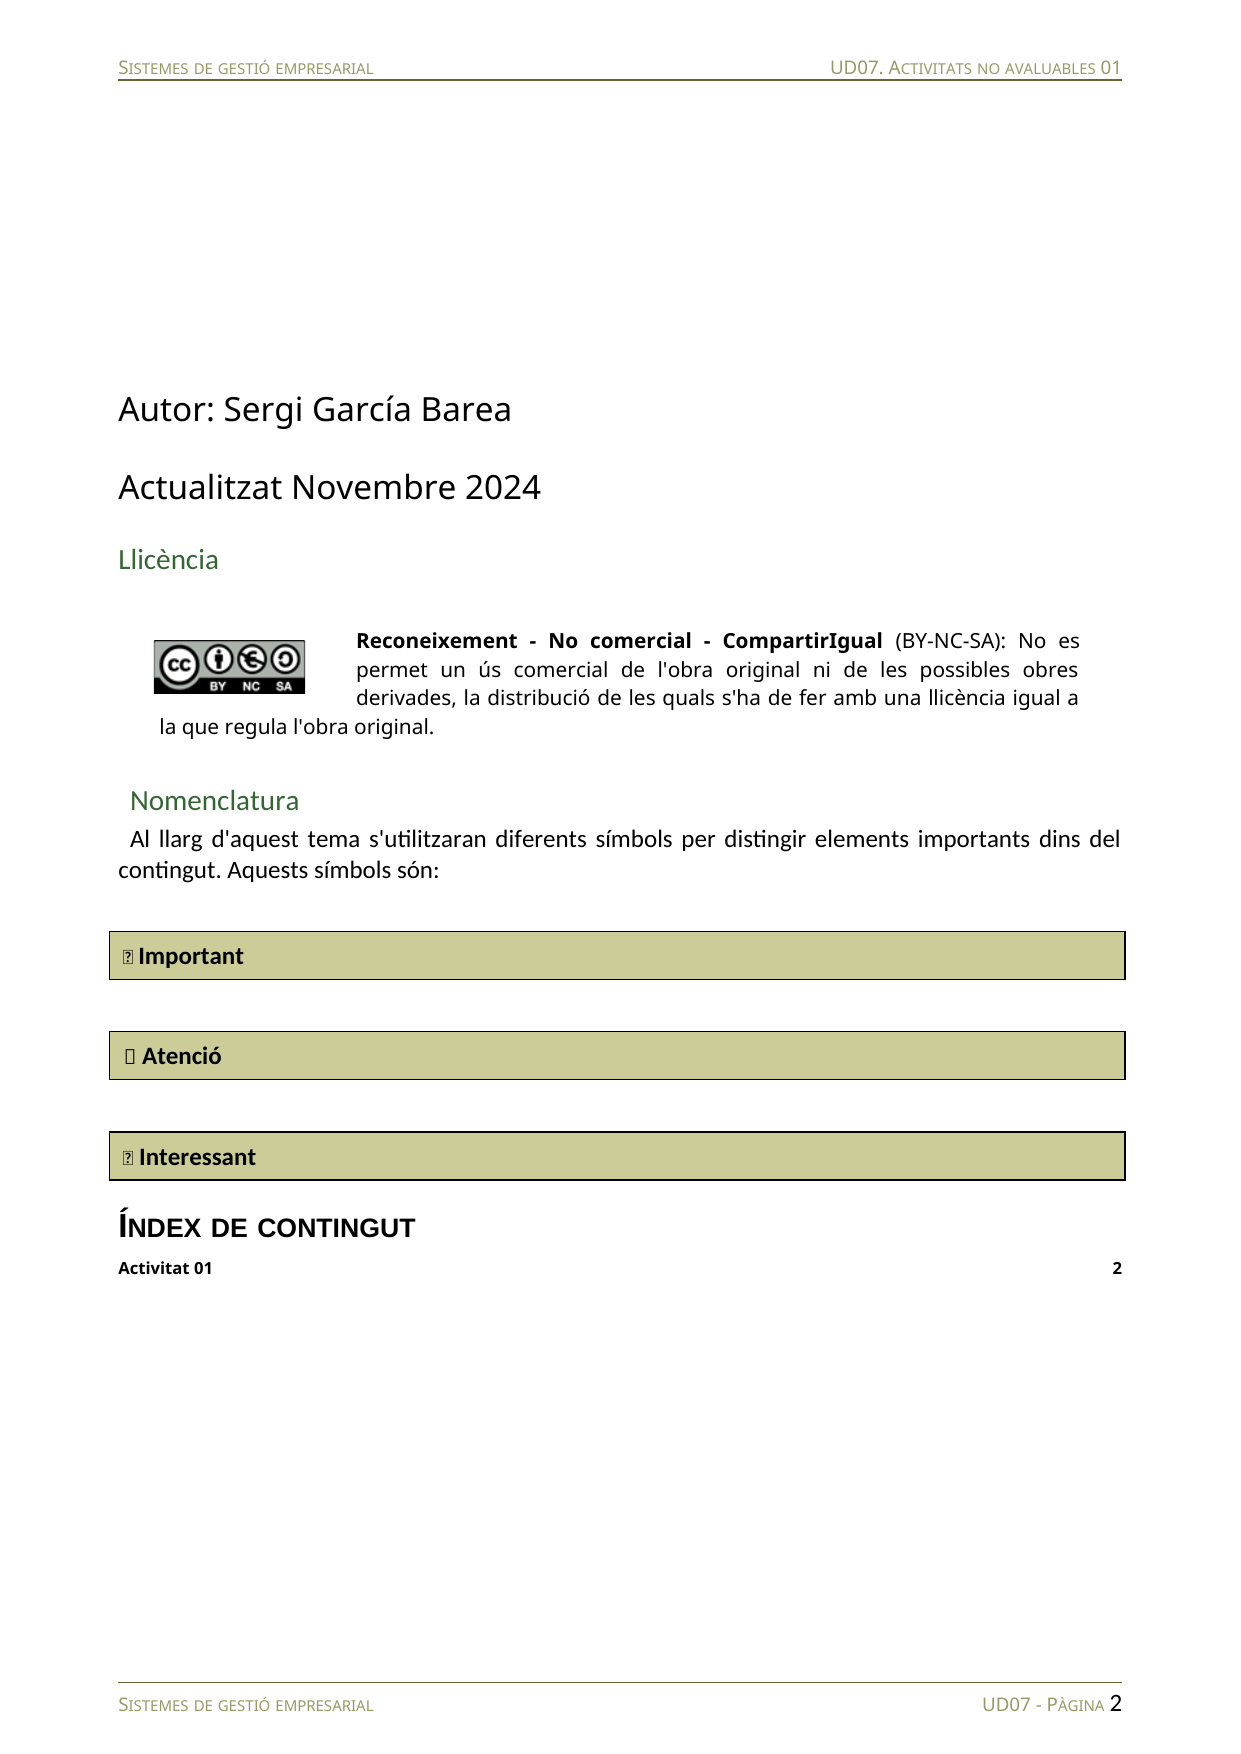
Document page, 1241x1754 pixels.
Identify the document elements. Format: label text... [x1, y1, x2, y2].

text Índex de contingut [118, 1206, 1122, 1244]
text ❕ Atenció [110, 1032, 1124, 1079]
text Activitat 01 2 [118, 1257, 1122, 1279]
text Nomenclatura [118, 782, 1122, 817]
picture [153, 640, 306, 694]
text 📖 Important [110, 932, 1124, 979]
text Actualitzat Novembre 2024 [118, 463, 1122, 509]
text Al llarg d'aquest tema s'utilitzaran diferents símbols per distingir elements importants dins del contingut. Aquests símbols són: [118, 824, 1122, 885]
text 💬 Interessant [110, 1133, 1124, 1179]
text Llicència [118, 541, 1122, 577]
text Reconeixement - No comercial - CompartirIgual (BY-NC-SA): No es permet un ús comercial de l'obra original ni de les possibles obres derivades, la distribució de les quals s'ha de fer amb una llicència igual a la que regula l'obra original. [159, 626, 1080, 740]
text Autor: Sergi García Barea [118, 386, 1122, 431]
